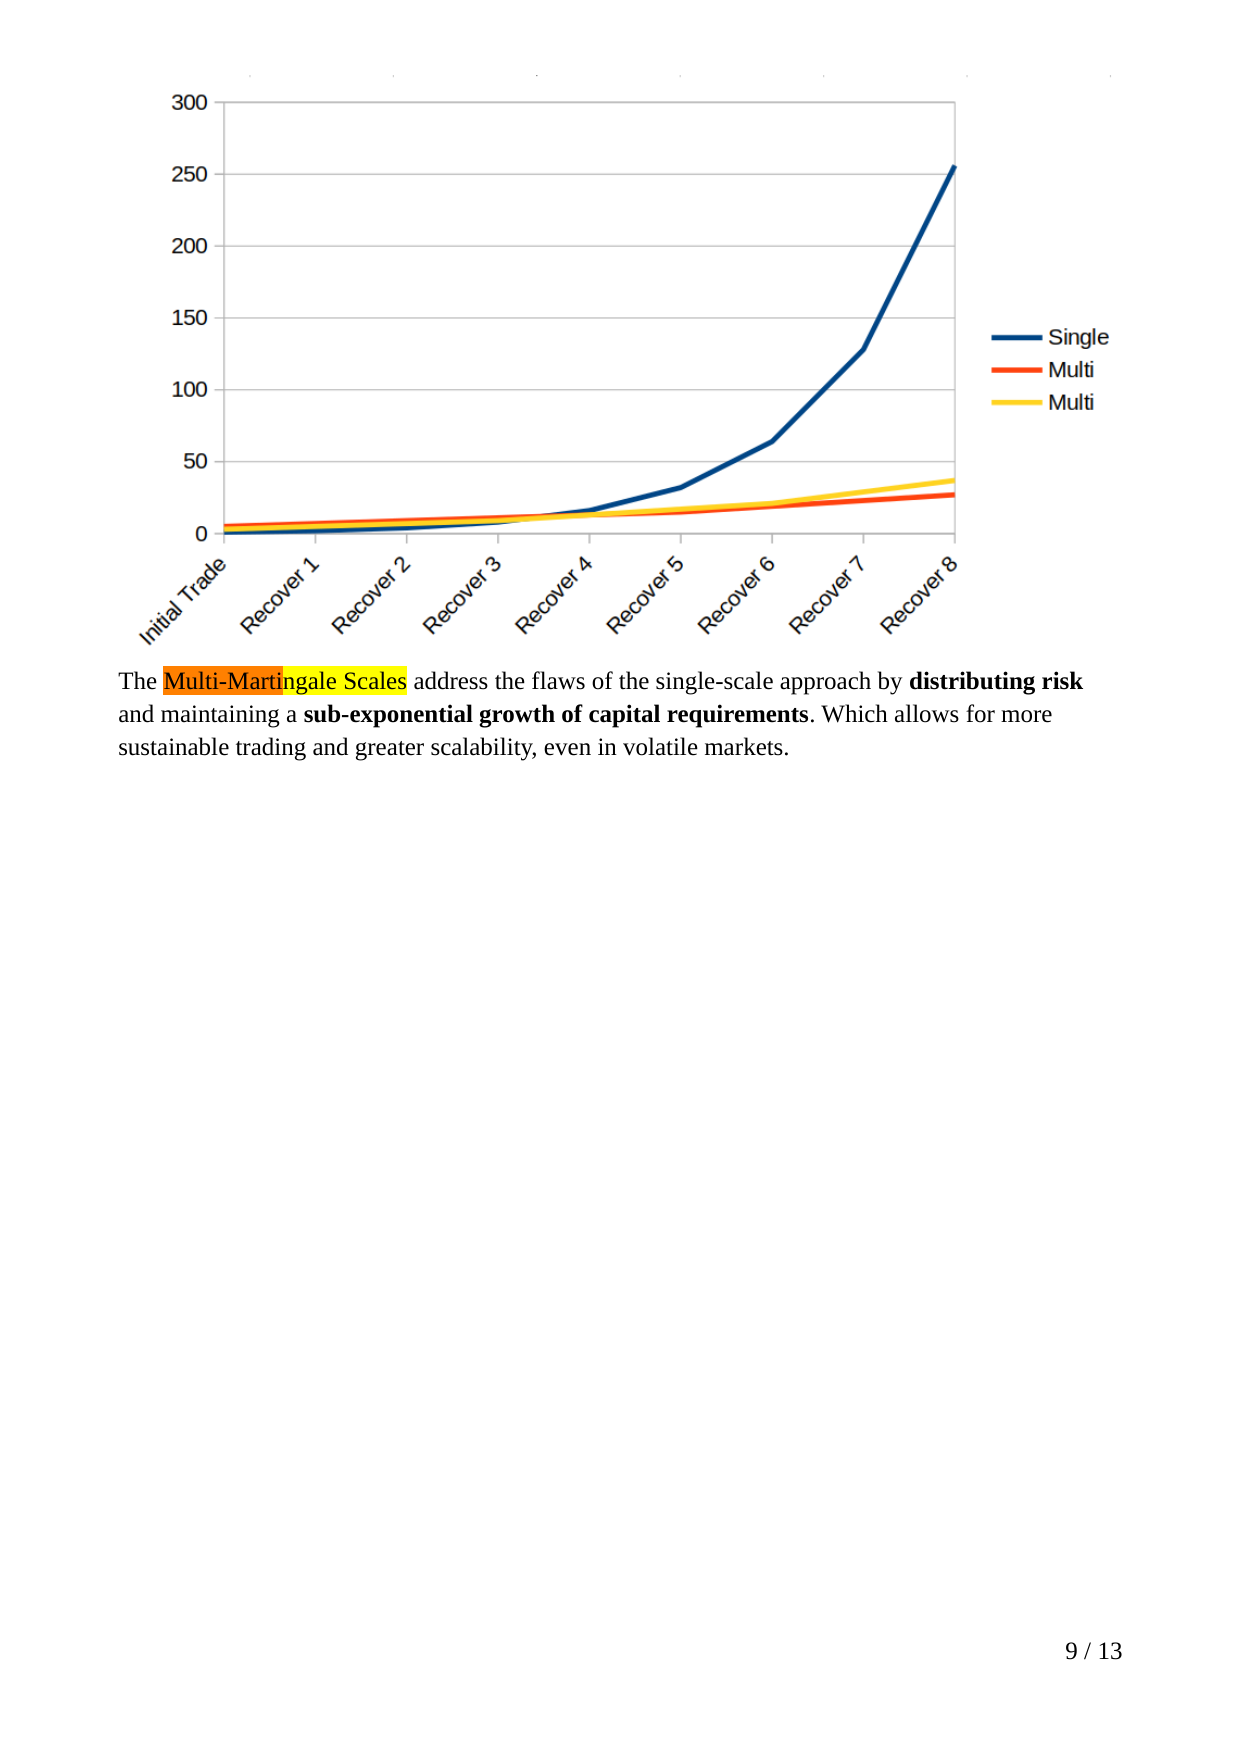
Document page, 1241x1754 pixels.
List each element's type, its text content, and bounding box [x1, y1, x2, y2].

picture [118, 75, 1123, 662]
text The Multi-Martingale Scales address the flaws of the single-scale approach by distributing risk and maintaining a sub-exponential growth of capital requirements. Which allows for more sustainable trading and greater scalability, even in volatile markets. [118, 662, 1122, 761]
